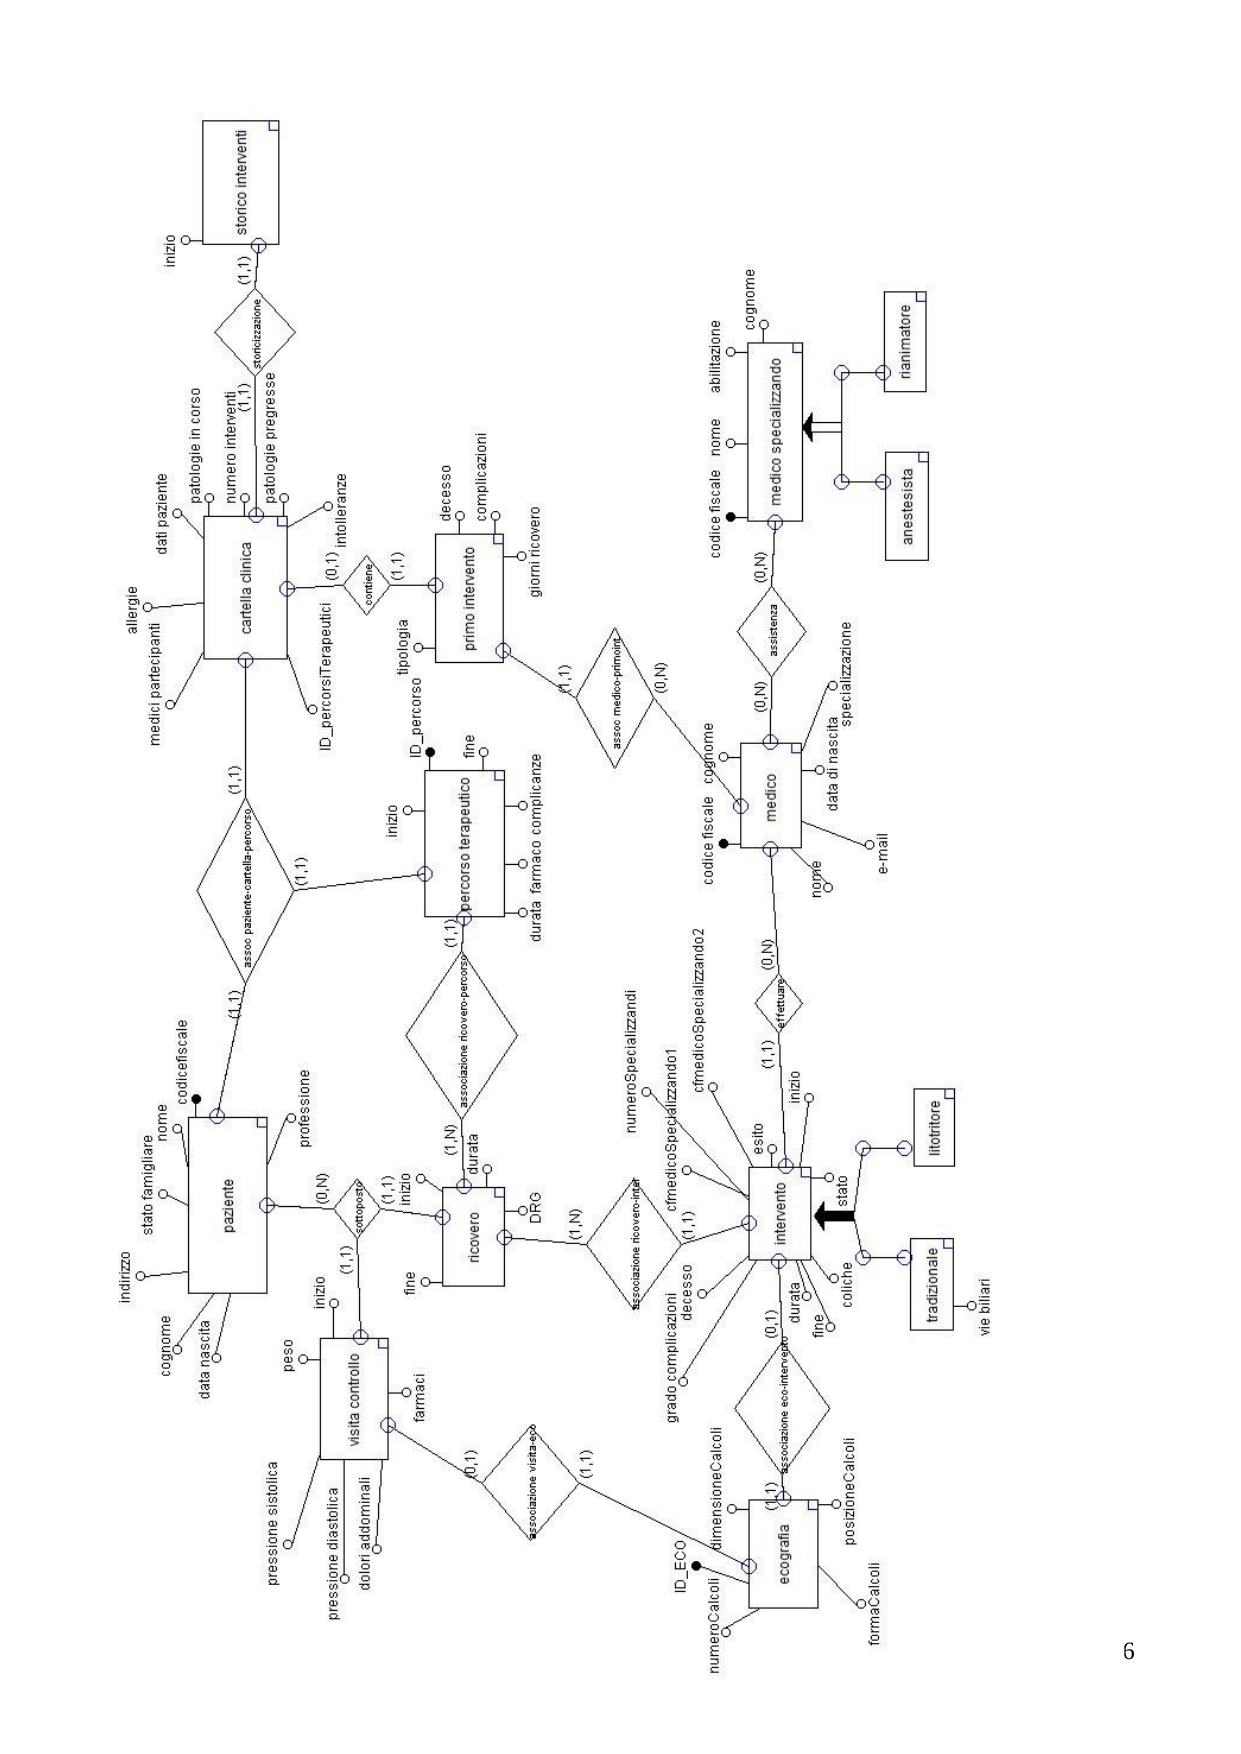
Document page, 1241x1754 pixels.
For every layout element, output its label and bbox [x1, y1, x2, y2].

picture [118, 75, 1125, 1680]
